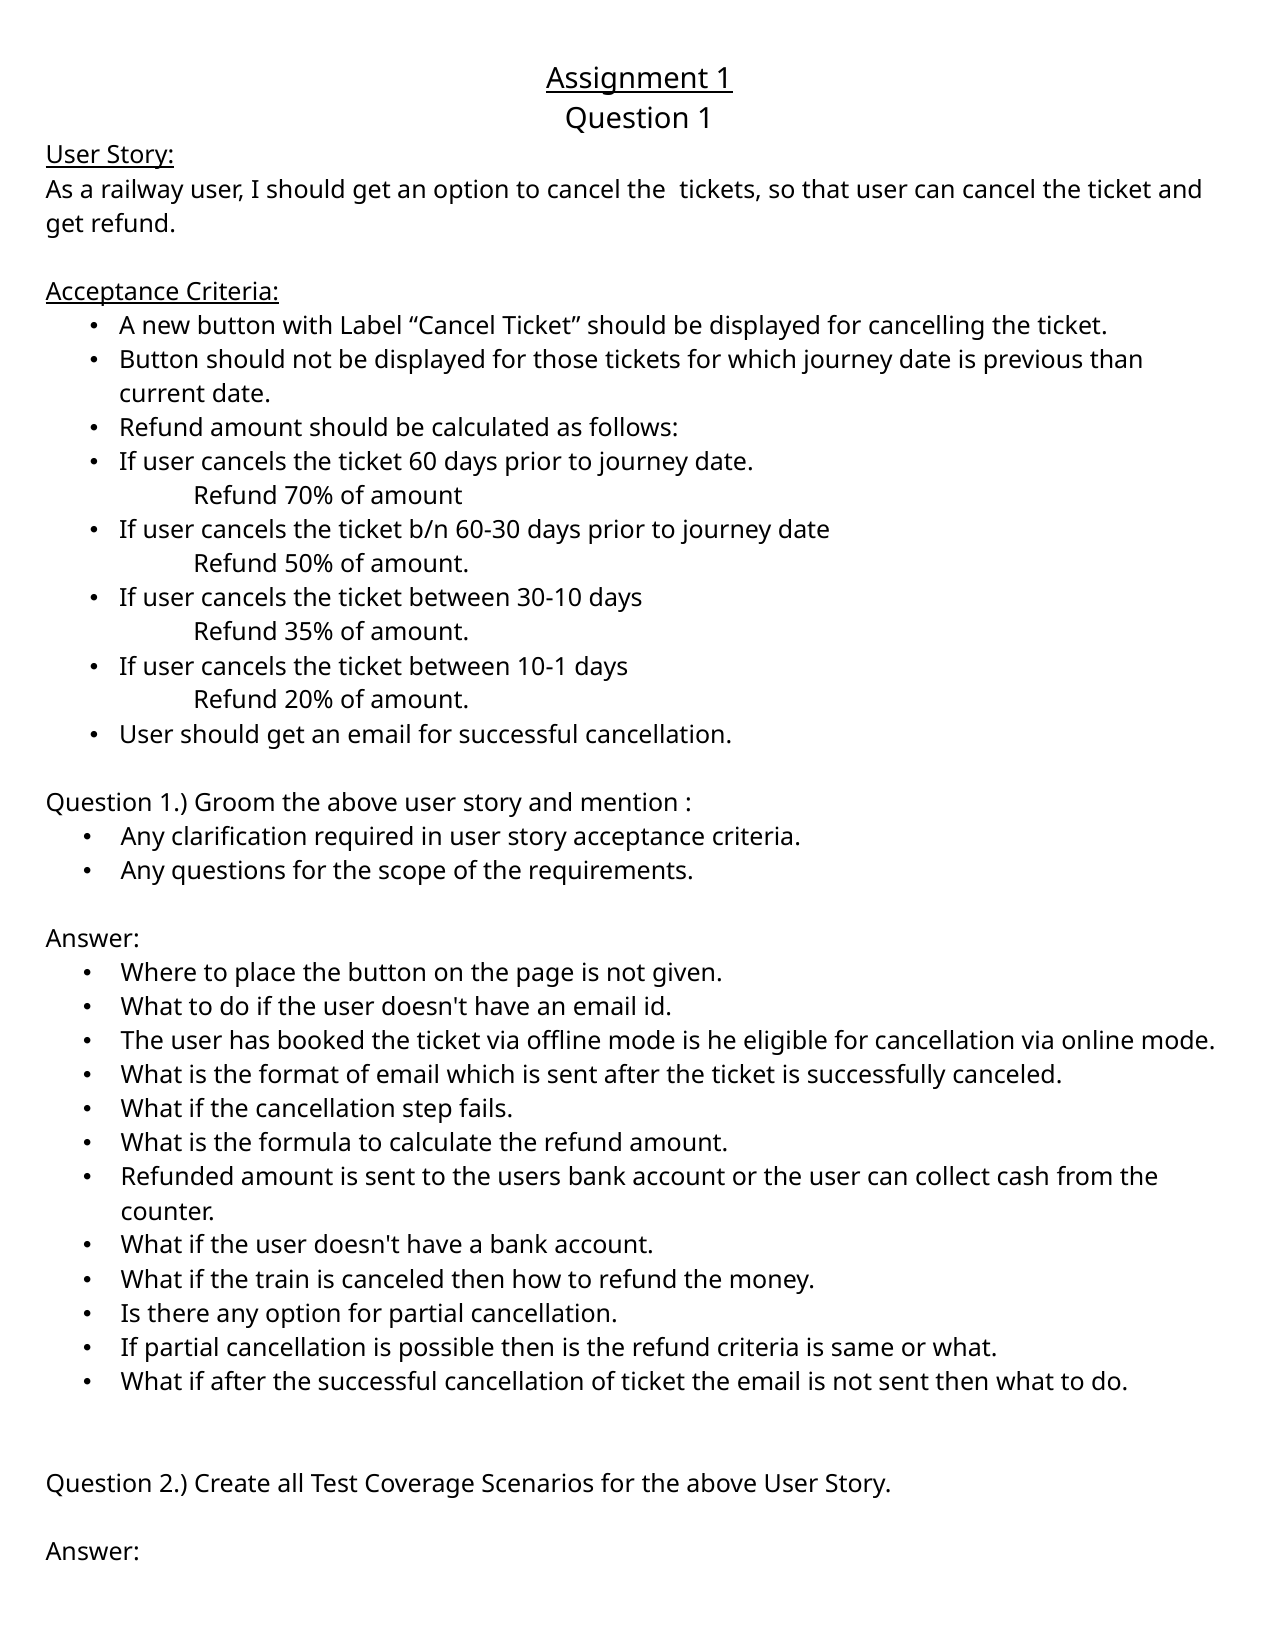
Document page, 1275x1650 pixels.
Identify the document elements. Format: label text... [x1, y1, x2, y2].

list Refunded amount is sent to the users bank account or the user can collect cash from the counter. [83, 1159, 1233, 1227]
list If user cancels the ticket between 10-1 days [89, 648, 1233, 682]
list A new button with Label “Cancel Ticket” should be displayed for cancelling the ticket. [89, 307, 1233, 342]
list If partial cancellation is possible then is the refund criteria is same or what. [83, 1329, 1233, 1363]
text As a railway user, I should get an option to cancel the tickets, so that user can cancel the ticket and get refund. [45, 171, 1233, 239]
list Is there any option for partial cancellation. [83, 1295, 1233, 1329]
text Question 1.) Groom the above user story and mention : [45, 784, 1233, 818]
list What if the train is canceled then how to refund the money. [83, 1261, 1233, 1295]
list Refund amount should be calculated as follows: [89, 410, 1233, 444]
text Question 2.) Create all Test Coverage Scenarios for the above User Story. [45, 1466, 1233, 1500]
list What if the user doesn't have a bank account. [83, 1227, 1233, 1261]
list The user has booked the ticket via offline mode is he eligible for cancellation via online mode. [83, 1023, 1233, 1057]
list User should get an email for successful cancellation. [89, 716, 1233, 750]
text Refund 50% of amount. [45, 546, 1233, 580]
text Acceptance Criteria: [45, 273, 1233, 307]
text User Story: [45, 137, 1233, 171]
list If user cancels the ticket 60 days prior to journey date. [89, 444, 1233, 478]
list If user cancels the ticket b/n 60-30 days prior to journey date [89, 512, 1233, 546]
list Button should not be displayed for those tickets for which journey date is previous than current date. [89, 342, 1233, 410]
text Answer: [45, 1534, 1233, 1568]
list What if after the successful cancellation of ticket the email is not sent then what to do. [83, 1363, 1233, 1397]
text Answer: [45, 921, 1233, 955]
list Where to place the button on the page is not given. [83, 955, 1233, 989]
list What to do if the user doesn't have an email id. [83, 989, 1233, 1023]
list What is the formula to calculate the refund amount. [83, 1125, 1233, 1159]
text Question 1 [45, 97, 1233, 137]
list Any questions for the scope of the requirements. [83, 852, 1233, 887]
text Refund 35% of amount. [45, 614, 1233, 648]
list What if the cancellation step fails. [83, 1091, 1233, 1125]
text Assignment 1 [45, 58, 1233, 97]
list What is the format of email which is sent after the ticket is successfully canceled. [83, 1057, 1233, 1091]
text Refund 20% of amount. [45, 682, 1233, 716]
list Any clarification required in user story acceptance criteria. [83, 818, 1233, 852]
list If user cancels the ticket between 30-10 days [89, 580, 1233, 614]
text Refund 70% of amount [45, 478, 1233, 512]
